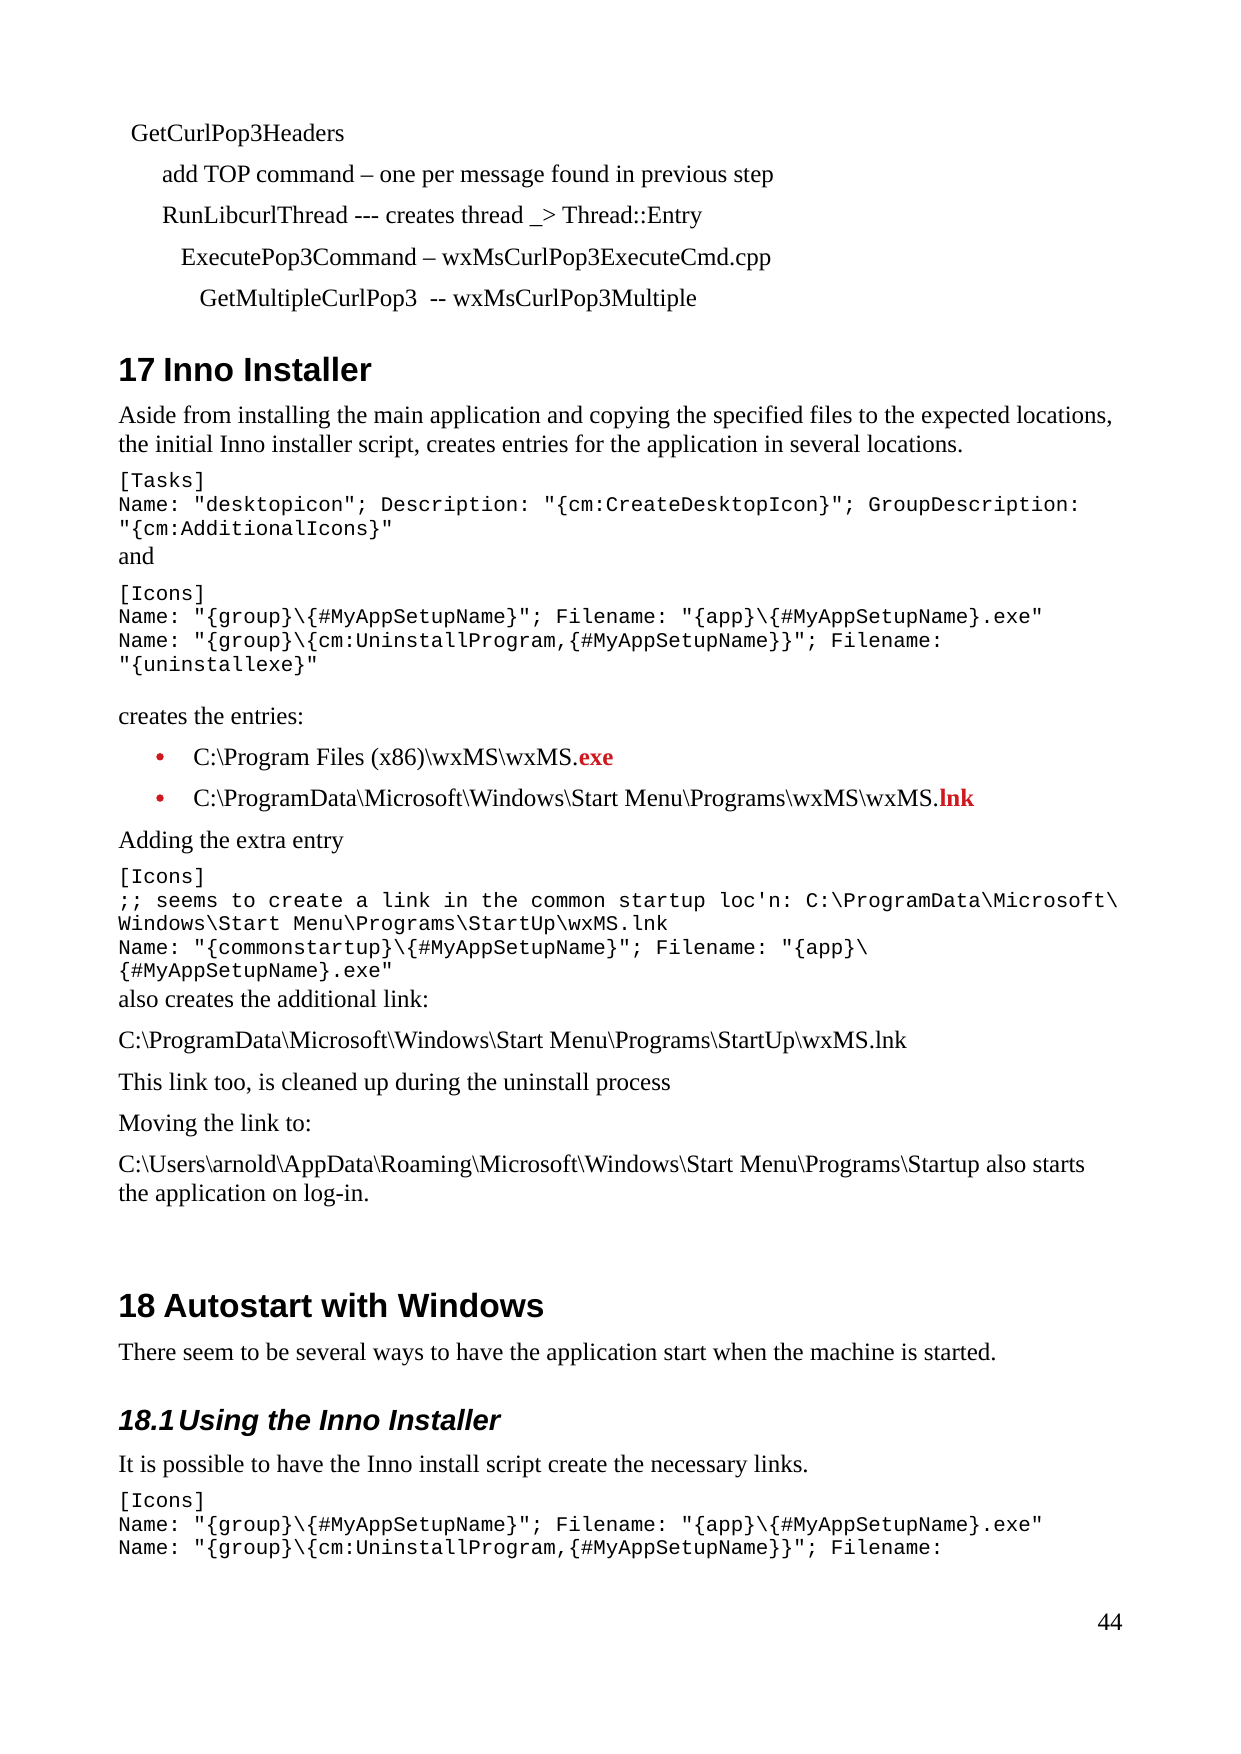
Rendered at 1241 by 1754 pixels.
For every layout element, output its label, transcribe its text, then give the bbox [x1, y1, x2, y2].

text Name: "{group}\{#MyAppSetupName}"; Filename: "{app}\{#MyAppSetupName}.exe" [118, 1514, 1122, 1537]
text Name: "{group}\{cm:UninstallProgram,{#MyAppSetupName}}"; Filename: "{uninstallexe}" [118, 630, 1122, 677]
text [Icons] [118, 1490, 1122, 1514]
text GetMultipleCurlPop3 -- wxMsCurlPop3Multiple [118, 283, 1122, 312]
text Name: "{commonstartup}\{#MyAppSetupName}"; Filename: "{app}\{#MyAppSetupName}.exe" [118, 937, 1122, 984]
text Adding the extra entry [118, 825, 1122, 853]
text [Tasks] [118, 471, 1122, 494]
text It is possible to have the Inno install script create the necessary links. [118, 1449, 1122, 1478]
text This link too, is cleaned up during the uninstall process [118, 1067, 1122, 1095]
subtitle Using the Inno Installer [118, 1403, 1122, 1436]
text C:\Users\arnold\AppData\Roaming\Microsoft\Windows\Start Menu\Programs\Startup also starts the application on log-in. [118, 1149, 1122, 1207]
text C:\ProgramData\Microsoft\Windows\Start Menu\Programs\StartUp\wxMS.lnk [118, 1025, 1122, 1054]
text GetCurlPop3Headers [118, 118, 1122, 147]
text Aside from installing the main application and copying the specified files to the expected locations, the initial Inno installer script, creates entries for the application in several locations. [118, 401, 1122, 458]
list C:\Program Files (x86)\wxMS\wxMS.exe [156, 742, 1122, 771]
text [Icons] [118, 583, 1122, 606]
text ;; seems to create a link in the common startup loc'n: C:\ProgramData\Microsoft\Windows\Start Menu\Programs\StartUp\wxMS.lnk [118, 889, 1122, 937]
text Moving the link to: [118, 1108, 1122, 1137]
text Name: "{group}\{cm:UninstallProgram,{#MyAppSetupName}}"; Filename: [118, 1537, 1122, 1561]
text creates the entries: [118, 701, 1122, 730]
subtitle Autostart with Windows [118, 1285, 1122, 1324]
text and [118, 541, 1122, 570]
text Name: "{group}\{#MyAppSetupName}"; Filename: "{app}\{#MyAppSetupName}.exe" [118, 606, 1122, 630]
text ExecutePop3Command – wxMsCurlPop3ExecuteCmd.cpp [118, 242, 1122, 271]
text add TOP command – one per message found in previous step [118, 159, 1122, 188]
subtitle Inno Installer [118, 349, 1122, 388]
list C:\ProgramData\Microsoft\Windows\Start Menu\Programs\wxMS\wxMS.lnk [156, 783, 1122, 812]
text RunLibcurlThread --- creates thread _> Thread::Entry [118, 201, 1122, 229]
text [Icons] [118, 866, 1122, 889]
text There seem to be several ways to have the application start when the machine is started. [118, 1337, 1122, 1365]
text also creates the additional link: [118, 984, 1122, 1013]
text Name: "desktopicon"; Description: "{cm:CreateDesktopIcon}"; GroupDescription: "{cm:AdditionalIcons}" [118, 494, 1122, 541]
